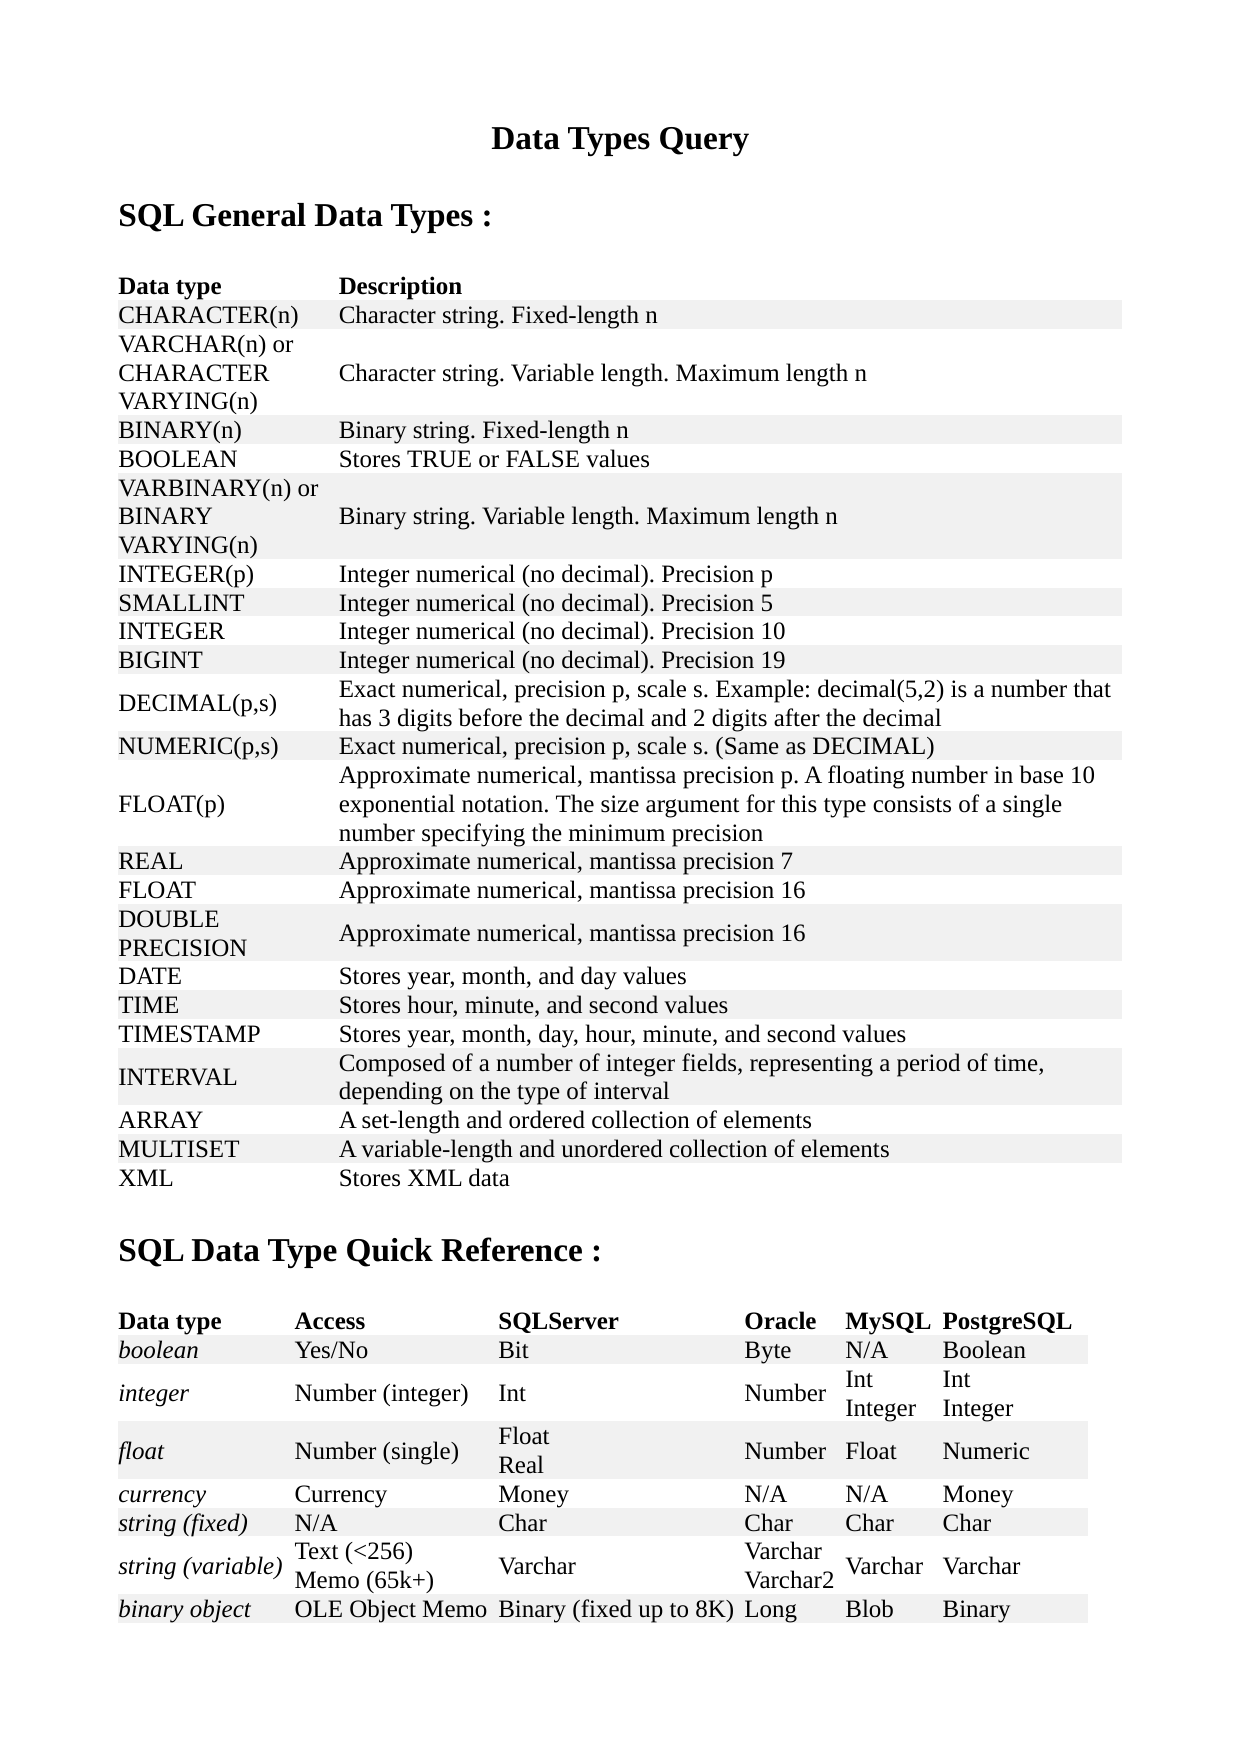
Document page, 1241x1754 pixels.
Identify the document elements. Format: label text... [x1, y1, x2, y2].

table_cell DOUBLE PRECISION [118, 904, 338, 961]
table_cell Long [744, 1594, 845, 1623]
table_cell Character string. Variable length. Maximum length n [339, 329, 1122, 415]
table_cell OLE Object Memo [294, 1594, 498, 1623]
table_cell float [118, 1421, 294, 1479]
table_cell string (fixed) [118, 1508, 294, 1536]
table_cell Composed of a number of integer fields, representing a period of time, depending on the type of interval [339, 1048, 1122, 1105]
table_cell TIMESTAMP [118, 1019, 338, 1048]
table_cell Float Real [498, 1421, 744, 1479]
table_cell INTEGER [118, 616, 338, 645]
table_cell Byte [744, 1335, 845, 1364]
table_cell Stores year, month, day, hour, minute, and second values [339, 1019, 1122, 1048]
table_cell A variable-length and unordered collection of elements [339, 1134, 1122, 1163]
text SQL General Data Types : [118, 195, 1122, 233]
table_cell Approximate numerical, mantissa precision 7 [339, 846, 1122, 875]
table_cell Number (integer) [294, 1364, 498, 1421]
table_cell TIME [118, 990, 338, 1019]
table_cell Bit [498, 1335, 744, 1364]
table_cell Varchar [943, 1536, 1088, 1594]
table_cell BIGINT [118, 645, 338, 674]
text SQL Data Type Quick Reference : [118, 1230, 1122, 1268]
table_cell Stores XML data [339, 1163, 1122, 1191]
table_cell Approximate numerical, mantissa precision 16 [339, 904, 1122, 961]
table_cell N/A [845, 1479, 942, 1508]
table_cell Float [845, 1421, 942, 1479]
table_cell Int Integer [845, 1364, 942, 1421]
table_header Access [294, 1306, 498, 1335]
table_cell DATE [118, 961, 338, 990]
table_cell Integer numerical (no decimal). Precision 5 [339, 588, 1122, 616]
table_cell REAL [118, 846, 338, 875]
table_cell N/A [744, 1479, 845, 1508]
table_cell VARCHAR(n) or CHARACTER VARYING(n) [118, 329, 338, 415]
table_cell FLOAT(p) [118, 760, 338, 846]
table_cell boolean [118, 1335, 294, 1364]
table_header PostgreSQL [943, 1306, 1088, 1335]
table_cell Integer numerical (no decimal). Precision 10 [339, 616, 1122, 645]
table_cell Stores hour, minute, and second values [339, 990, 1122, 1019]
table_cell Char [845, 1508, 942, 1536]
table_cell Number [744, 1421, 845, 1479]
table_cell Exact numerical, precision p, scale s. (Same as DECIMAL) [339, 731, 1122, 760]
table_cell Binary (fixed up to 8K) [498, 1594, 744, 1623]
table_cell MULTISET [118, 1134, 338, 1163]
table_cell Approximate numerical, mantissa precision 16 [339, 875, 1122, 904]
table_cell Stores year, month, and day values [339, 961, 1122, 990]
table_cell Int Integer [943, 1364, 1088, 1421]
table_cell Integer numerical (no decimal). Precision 19 [339, 645, 1122, 674]
table_cell Char [943, 1508, 1088, 1536]
table_cell Binary string. Variable length. Maximum length n [339, 473, 1122, 559]
table_header Description [339, 271, 1122, 300]
table_cell FLOAT [118, 875, 338, 904]
table_cell NUMERIC(p,s) [118, 731, 338, 760]
table_cell Numeric [943, 1421, 1088, 1479]
table_header MySQL [845, 1306, 942, 1335]
table_cell Stores TRUE or FALSE values [339, 444, 1122, 473]
table_cell Number (single) [294, 1421, 498, 1479]
table_cell BINARY(n) [118, 415, 338, 444]
table_cell Int [498, 1364, 744, 1421]
table_cell Exact numerical, precision p, scale s. Example: decimal(5,2) is a number that has 3 digits before the decimal and 2 digits after the decimal [339, 674, 1122, 731]
table_cell Varchar Varchar2 [744, 1536, 845, 1594]
table_cell A set-length and ordered collection of elements [339, 1105, 1122, 1134]
table_cell VARBINARY(n) or BINARY VARYING(n) [118, 473, 338, 559]
table_cell Varchar [845, 1536, 942, 1594]
table_cell binary object [118, 1594, 294, 1623]
table_cell Integer numerical (no decimal). Precision p [339, 559, 1122, 588]
text Data Types Query [118, 118, 1122, 156]
table_cell Blob [845, 1594, 942, 1623]
table_cell BOOLEAN [118, 444, 338, 473]
table_cell Char [744, 1508, 845, 1536]
table_cell string (variable) [118, 1536, 294, 1594]
table_cell ARRAY [118, 1105, 338, 1134]
table_cell Currency [294, 1479, 498, 1508]
table_header Data type [118, 1306, 294, 1335]
table_cell N/A [294, 1508, 498, 1536]
table_cell currency [118, 1479, 294, 1508]
table_header SQLServer [498, 1306, 744, 1335]
table_cell Varchar [498, 1536, 744, 1594]
table_cell Binary [943, 1594, 1088, 1623]
table_cell Text (<256) Memo (65k+) [294, 1536, 498, 1594]
table_cell integer [118, 1364, 294, 1421]
table_cell SMALLINT [118, 588, 338, 616]
table_header Oracle [744, 1306, 845, 1335]
table_cell INTERVAL [118, 1048, 338, 1105]
table_header Data type [118, 271, 338, 300]
table_cell DECIMAL(p,s) [118, 674, 338, 731]
table_cell Money [498, 1479, 744, 1508]
table_cell CHARACTER(n) [118, 300, 338, 329]
table_cell Yes/No [294, 1335, 498, 1364]
table_cell Money [943, 1479, 1088, 1508]
table_cell Boolean [943, 1335, 1088, 1364]
table_cell Approximate numerical, mantissa precision p. A floating number in base 10 exponential notation. The size argument for this type consists of a single number specifying the minimum precision [339, 760, 1122, 846]
table_cell INTEGER(p) [118, 559, 338, 588]
table_cell Char [498, 1508, 744, 1536]
table_cell Number [744, 1364, 845, 1421]
table_cell N/A [845, 1335, 942, 1364]
table_cell Character string. Fixed-length n [339, 300, 1122, 329]
table_cell Binary string. Fixed-length n [339, 415, 1122, 444]
table_cell XML [118, 1163, 338, 1191]
